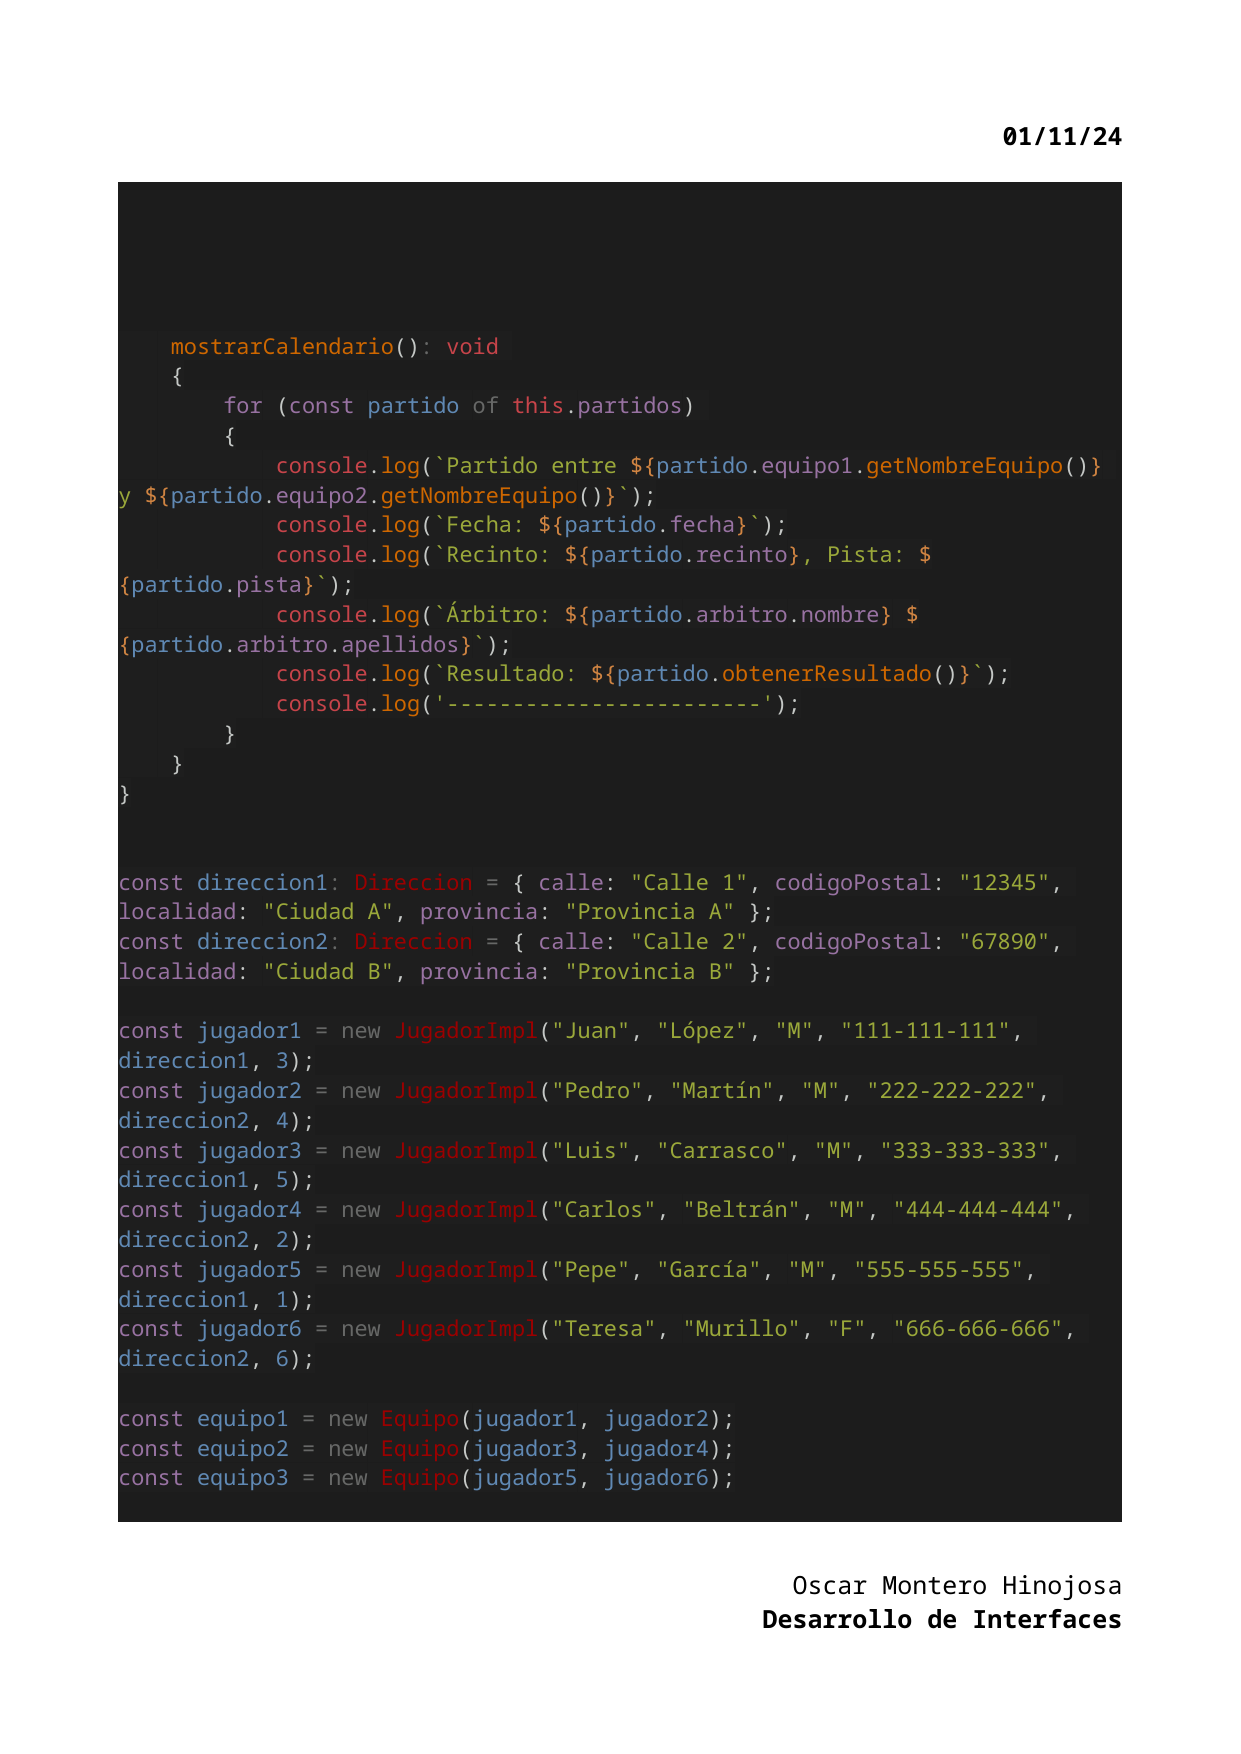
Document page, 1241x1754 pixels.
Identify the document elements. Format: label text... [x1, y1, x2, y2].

text console.log(`Partido entre ${partido.equipo1.getNombreEquipo()} y ${partido.equipo2.getNombreEquipo()}`); [118, 450, 1122, 509]
text for (const partido of this.partidos) [118, 390, 1122, 420]
text console.log(`Árbitro: ${partido.arbitro.nombre} ${partido.arbitro.apellidos}`); [118, 599, 1122, 658]
text { [118, 420, 1122, 450]
text } [118, 777, 1122, 807]
text const equipo3 = new Equipo(jugador5, jugador6); [118, 1462, 1122, 1492]
text console.log(`Recinto: ${partido.recinto}, Pista: ${partido.pista}`); [118, 539, 1122, 599]
text const jugador3 = new JugadorImpl("Luis", "Carrasco", "M", "333-333-333", direccion1, 5); [118, 1135, 1122, 1194]
text { [118, 360, 1122, 390]
text const jugador2 = new JugadorImpl("Pedro", "Martín", "M", "222-222-222", direccion2, 4); [118, 1075, 1122, 1135]
text const equipo2 = new Equipo(jugador3, jugador4); [118, 1433, 1122, 1462]
text const jugador1 = new JugadorImpl("Juan", "López", "M", "111-111-111", direccion1, 3); [118, 1016, 1122, 1075]
text const jugador4 = new JugadorImpl("Carlos", "Beltrán", "M", "444-444-444", direccion2, 2); [118, 1194, 1122, 1254]
text mostrarCalendario(): void [118, 331, 1122, 360]
text const direccion1: Direccion = { calle: "Calle 1", codigoPostal: "12345", localidad: "Ciudad A", provincia: "Provincia A" }; [118, 867, 1122, 926]
text } [118, 748, 1122, 777]
text const jugador5 = new JugadorImpl("Pepe", "García", "M", "555-555-555", direccion1, 1); [118, 1254, 1122, 1313]
text console.log(`Resultado: ${partido.obtenerResultado()}`); [118, 658, 1122, 688]
text console.log(`Fecha: ${partido.fecha}`); [118, 509, 1122, 539]
text } [118, 718, 1122, 748]
text const equipo1 = new Equipo(jugador1, jugador2); [118, 1403, 1122, 1433]
text const direccion2: Direccion = { calle: "Calle 2", codigoPostal: "67890", localidad: "Ciudad B", provincia: "Provincia B" }; [118, 926, 1122, 986]
text console.log('------------------------'); [118, 688, 1122, 718]
text const jugador6 = new JugadorImpl("Teresa", "Murillo", "F", "666-666-666", direccion2, 6); [118, 1313, 1122, 1373]
